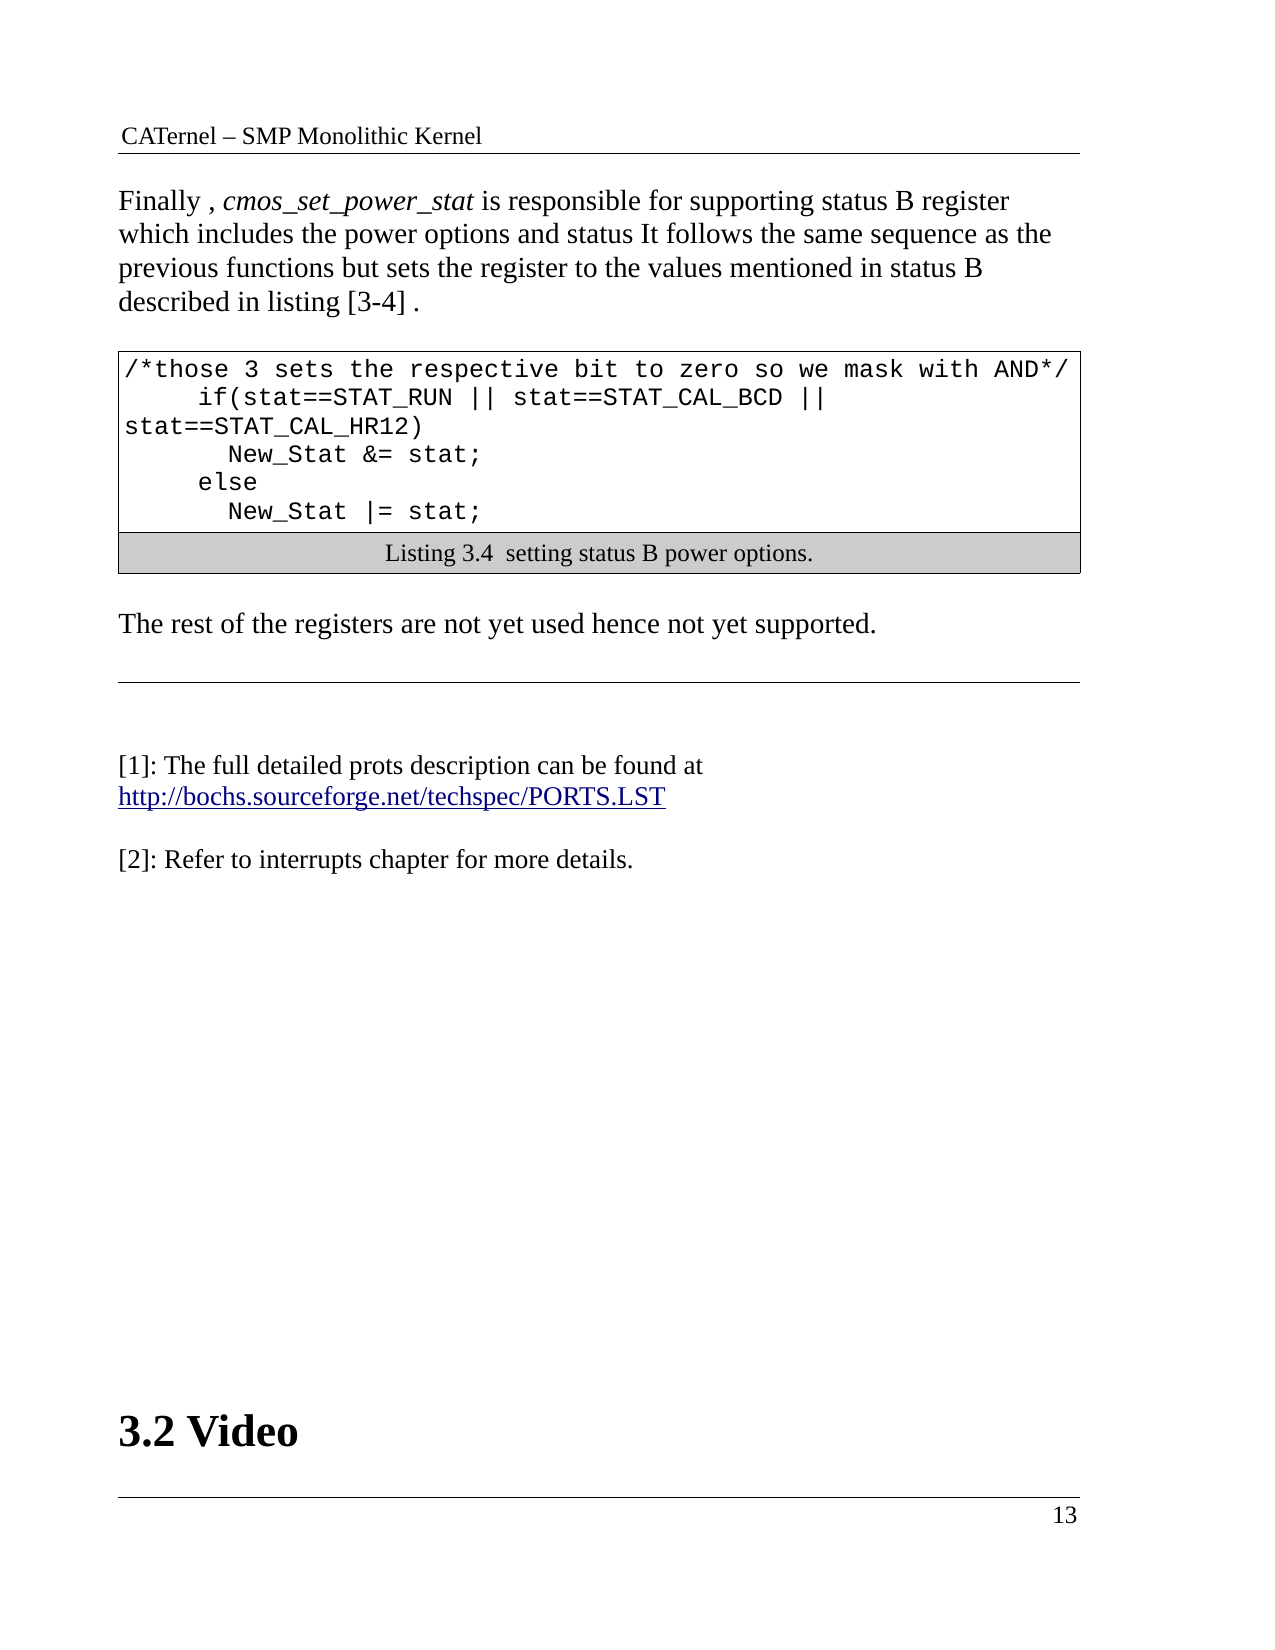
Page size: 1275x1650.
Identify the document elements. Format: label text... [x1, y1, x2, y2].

text The rest of the registers are not yet used hence not yet supported. [118, 606, 1080, 640]
text [2]: Refer to interrupts chapter for more details. [118, 843, 1080, 874]
text Finally , cmos_set_power_stat is responsible for supporting status B register which includes the power options and status It follows the same sequence as the previous functions but sets the register to the values mentioned in status B described in listing [3-4] . [118, 183, 1080, 317]
table_header /*those 3 sets the respective bit to zero so we mask with AND*/ if(stat==STAT_RUN || stat==STAT_CAL_BCD || stat==STAT_CAL_HR12) New_Stat &= stat; else New_Stat |= stat; [119, 352, 1080, 532]
text 3.2 Video [118, 1403, 1080, 1456]
text [1]: The full detailed prots description can be found at http://bochs.sourceforge.net/techspec/PORTS.LST [118, 749, 1080, 812]
table_cell Listing 3.4 setting status B power options. [119, 533, 1080, 573]
